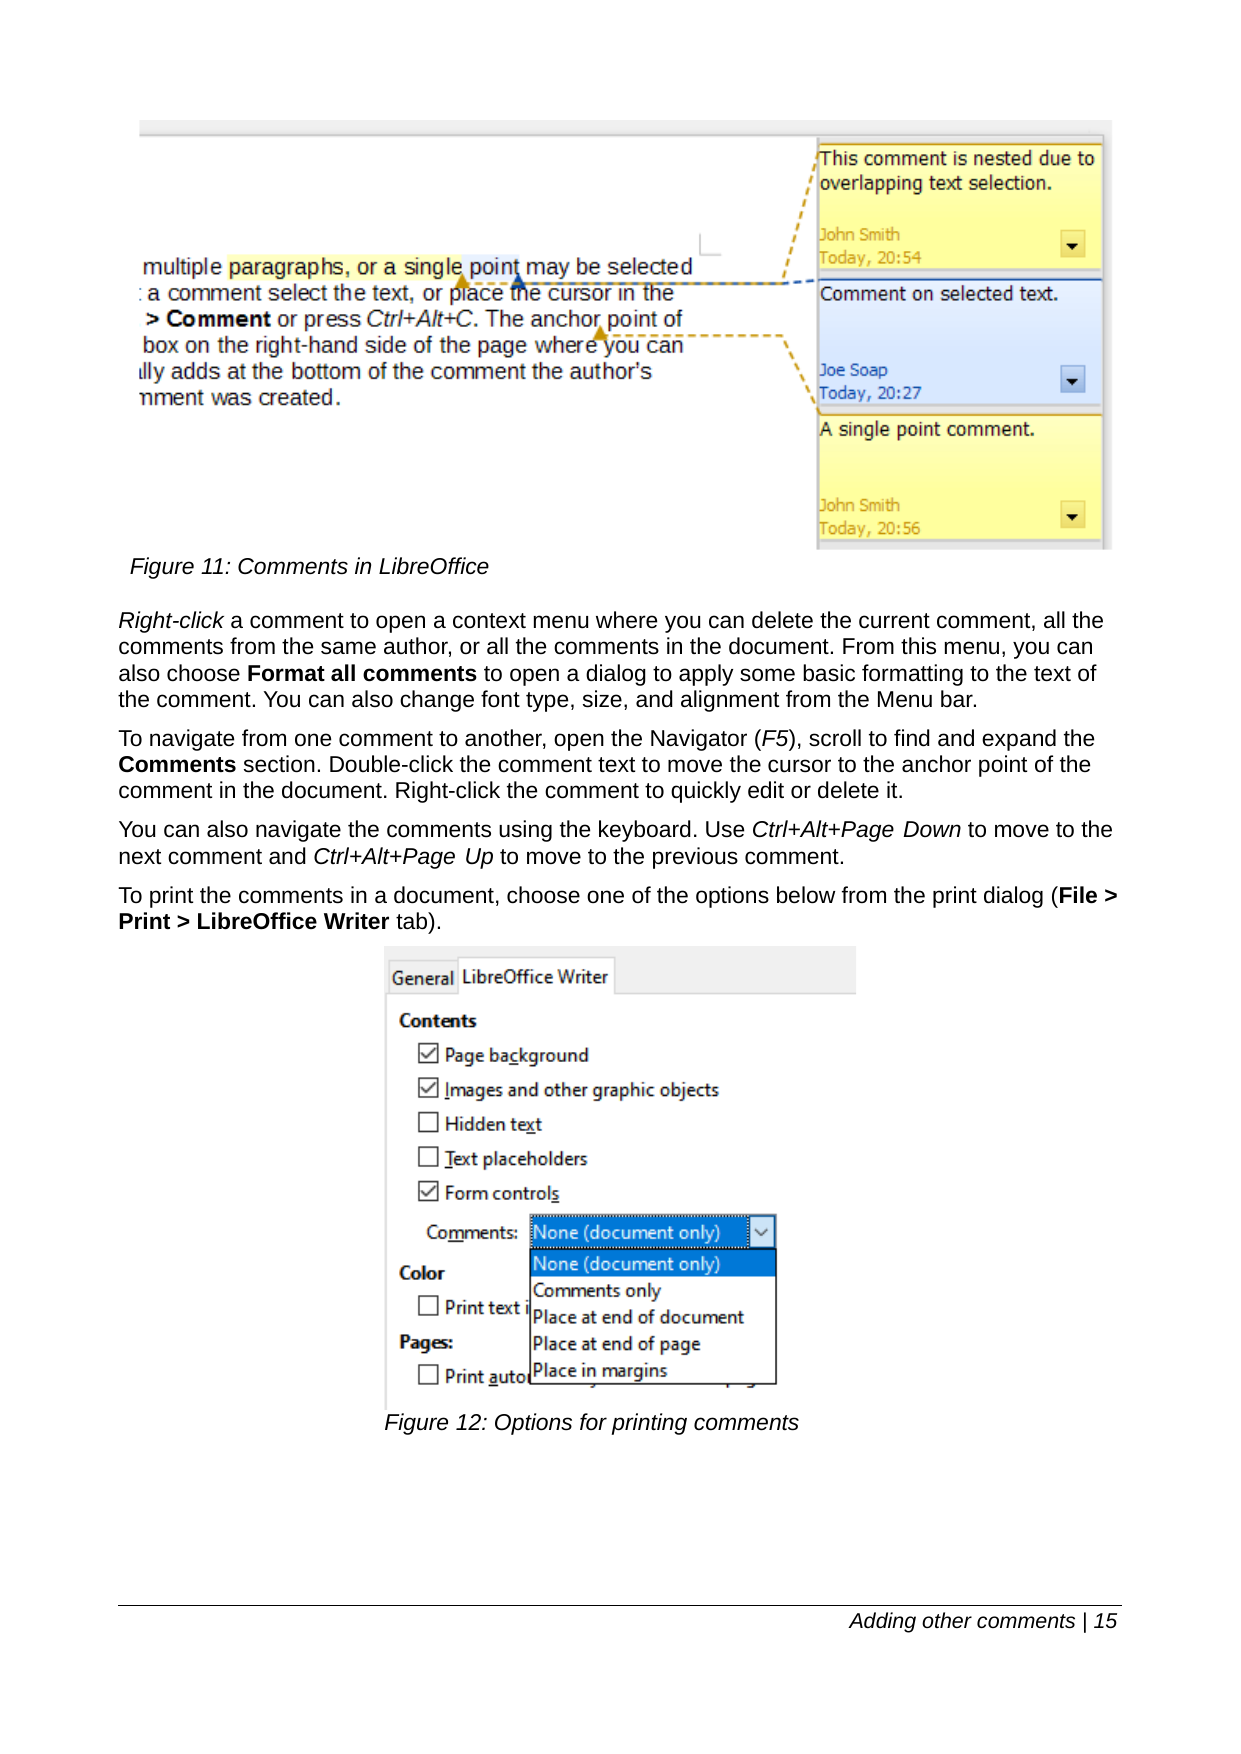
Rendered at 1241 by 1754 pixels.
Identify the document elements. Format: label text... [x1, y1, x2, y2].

text To print the comments in a document, choose one of the options below from the print dialog (File > Print > LibreOffice Writer tab). [118, 882, 1122, 934]
picture [384, 946, 857, 1410]
text Right-click a comment to open a context menu where you can delete the current comment, all the comments from the same author, or all the comments in the document. From this menu, you can also choose Format all comments to open a dialog to apply some basic formatting to the text of the comment. You can also change font type, size, and alignment from the Menu bar. [118, 607, 1122, 712]
text You can also navigate the comments using the keyboard. Use Ctrl+Alt+Page Down to move to the next comment and Ctrl+Alt+Page Up to move to the previous comment. [118, 816, 1122, 869]
text To navigate from one comment to another, open the Navigator (F5), scroll to find and expand the Comments section. Double-click the comment text to move the cursor to the anchor point of the comment in the document. Right-click the comment to quickly edit or delete it. [118, 725, 1122, 804]
picture [135, 120, 1117, 553]
text Figure 12: Options for printing comments [384, 1410, 856, 1436]
text Figure 11: Comments in LibreOffice [129, 118, 1111, 579]
